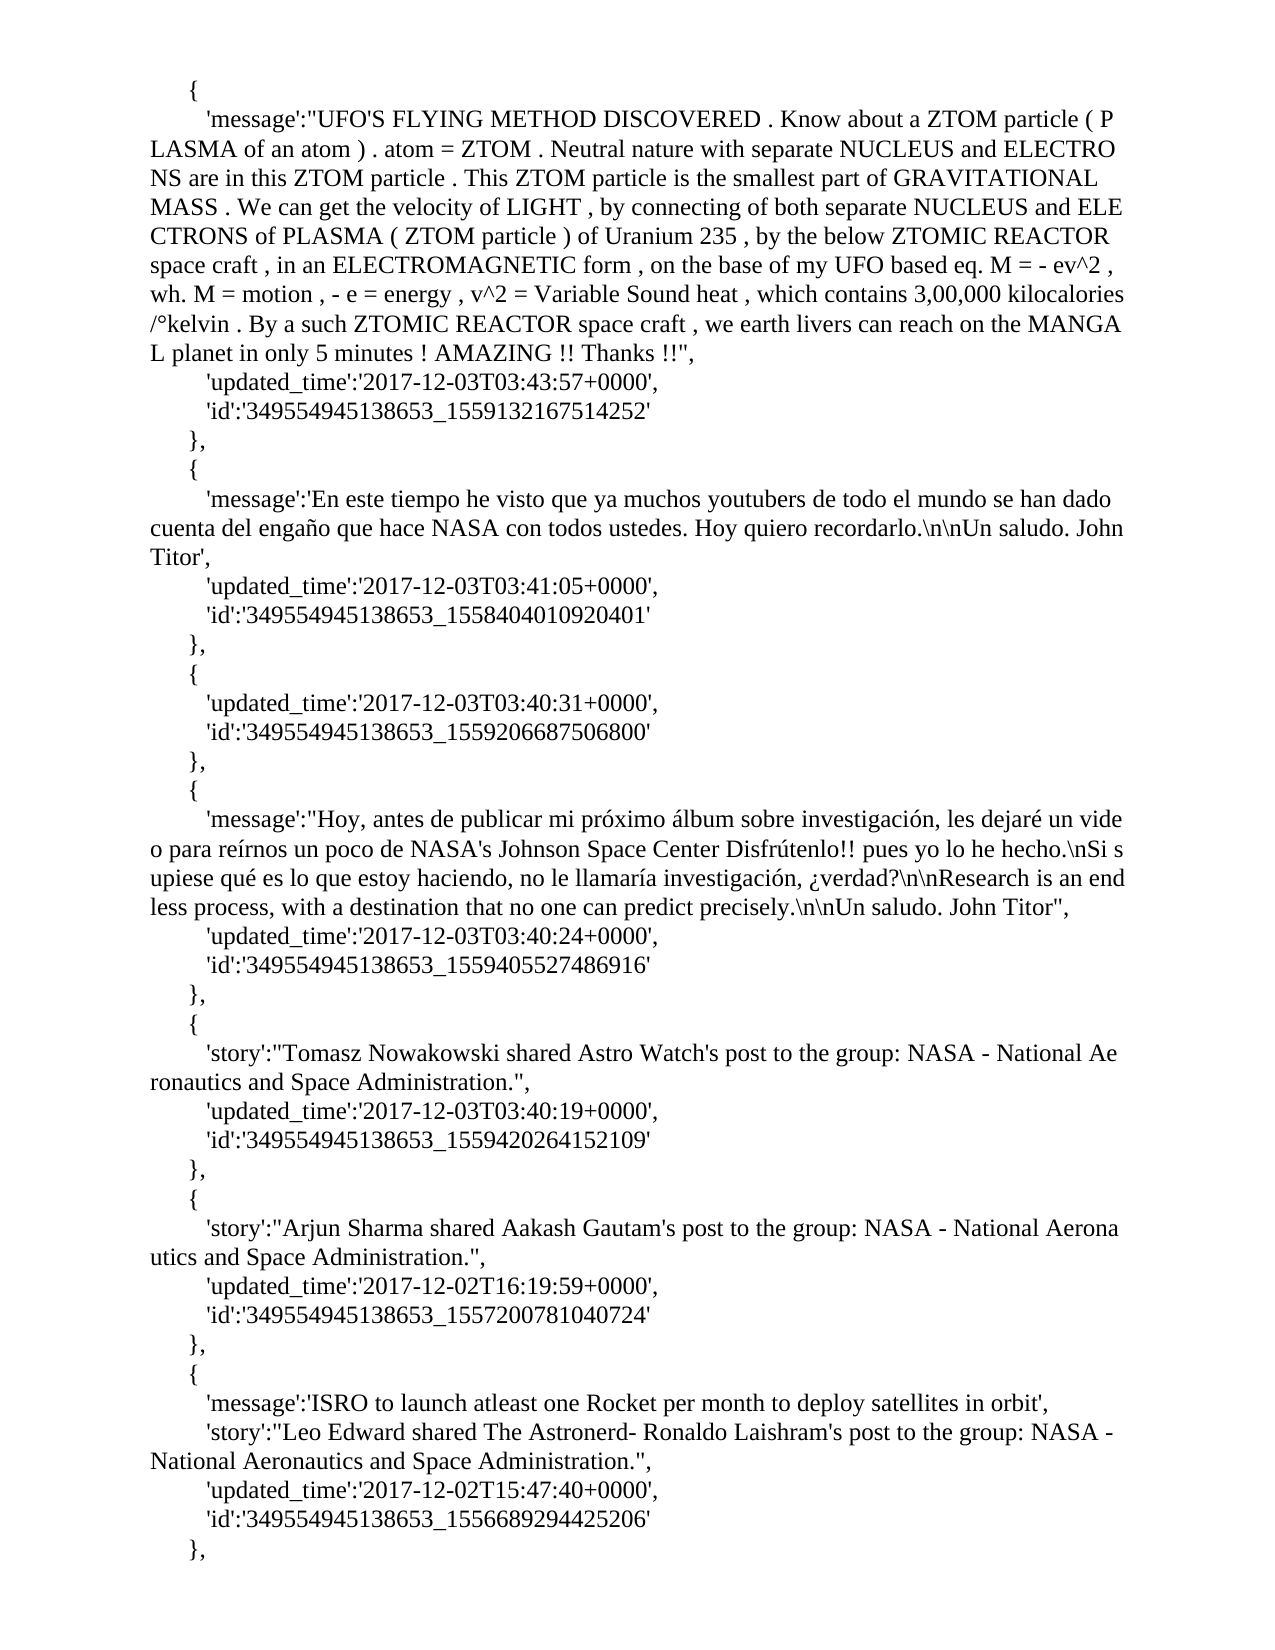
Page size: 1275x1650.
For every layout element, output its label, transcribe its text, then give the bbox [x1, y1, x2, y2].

text 'story':"Arjun Sharma shared Aakash Gautam's post to the group: NASA - National Aeronautics and Space Administration.", [150, 1212, 1125, 1271]
text 'updated_time':'2017-12-03T03:40:24+0000', [150, 921, 1125, 950]
text 'id':'349554945138653_1556689294425206' [150, 1504, 1125, 1533]
text 'message':'En este tiempo he visto que ya muchos youtubers de todo el mundo se han dado cuenta del engaño que hace NASA con todos ustedes. Hoy quiero recordarlo.\n\nUn saludo. John Titor', [150, 483, 1125, 571]
text }, [150, 1154, 1125, 1183]
text }, [150, 1329, 1125, 1358]
text { [150, 1358, 1125, 1387]
text }, [150, 979, 1125, 1008]
text 'message':"UFO'S FLYING METHOD DISCOVERED . Know about a ZTOM particle ( PLASMA of an atom ) . atom = ZTOM . Neutral nature with separate NUCLEUS and ELECTRONS are in this ZTOM particle . This ZTOM particle is the smallest part of GRAVITATIONAL MASS . We can get the velocity of LIGHT , by connecting of both separate NUCLEUS and ELECTRONS of PLASMA ( ZTOM particle ) of Uranium 235 , by the below ZTOMIC REACTOR space craft , in an ELECTROMAGNETIC form , on the base of my UFO based eq. M = - ev^2 , wh. M = motion , - e = energy , v^2 = Variable Sound heat , which contains 3,00,000 kilocalories/°kelvin . By a such ZTOMIC REACTOR space craft , we earth livers can reach on the MANGAL planet in only 5 minutes ! AMAZING !! Thanks !!", [150, 104, 1125, 367]
text }, [150, 746, 1125, 775]
text 'message':"Hoy, antes de publicar mi próximo álbum sobre investigación, les dejaré un video para reírnos un poco de NASA's Johnson Space Center Disfrútenlo!! pues yo lo he hecho.\nSi supiese qué es lo que estoy haciendo, no le llamaría investigación, ¿verdad?\n\nResearch is an endless process, with a destination that no one can predict precisely.\n\nUn saludo. John Titor", [150, 804, 1125, 921]
text { [150, 1008, 1125, 1037]
text { [150, 775, 1125, 804]
text { [150, 75, 1125, 104]
text }, [150, 425, 1125, 454]
text 'updated_time':'2017-12-03T03:41:05+0000', [150, 571, 1125, 600]
text 'id':'349554945138653_1557200781040724' [150, 1300, 1125, 1329]
text 'updated_time':'2017-12-02T16:19:59+0000', [150, 1271, 1125, 1300]
text { [150, 1183, 1125, 1212]
text { [150, 454, 1125, 483]
text 'updated_time':'2017-12-02T15:47:40+0000', [150, 1475, 1125, 1504]
text 'id':'349554945138653_1559206687506800' [150, 717, 1125, 746]
text 'id':'349554945138653_1559132167514252' [150, 396, 1125, 425]
text }, [150, 1533, 1125, 1562]
text 'id':'349554945138653_1559405527486916' [150, 950, 1125, 979]
text { [150, 658, 1125, 687]
text 'id':'349554945138653_1558404010920401' [150, 600, 1125, 629]
text 'updated_time':'2017-12-03T03:40:31+0000', [150, 687, 1125, 717]
text 'story':"Leo Edward shared The Astronerd- Ronaldo Laishram's post to the group: NASA - National Aeronautics and Space Administration.", [150, 1417, 1125, 1475]
text 'story':"Tomasz Nowakowski shared Astro Watch's post to the group: NASA - National Aeronautics and Space Administration.", [150, 1037, 1125, 1096]
text 'updated_time':'2017-12-03T03:40:19+0000', [150, 1096, 1125, 1125]
text 'updated_time':'2017-12-03T03:43:57+0000', [150, 367, 1125, 396]
text 'message':'ISRO to launch atleast one Rocket per month to deploy satellites in orbit', [150, 1387, 1125, 1417]
text }, [150, 629, 1125, 658]
text 'id':'349554945138653_1559420264152109' [150, 1125, 1125, 1154]
